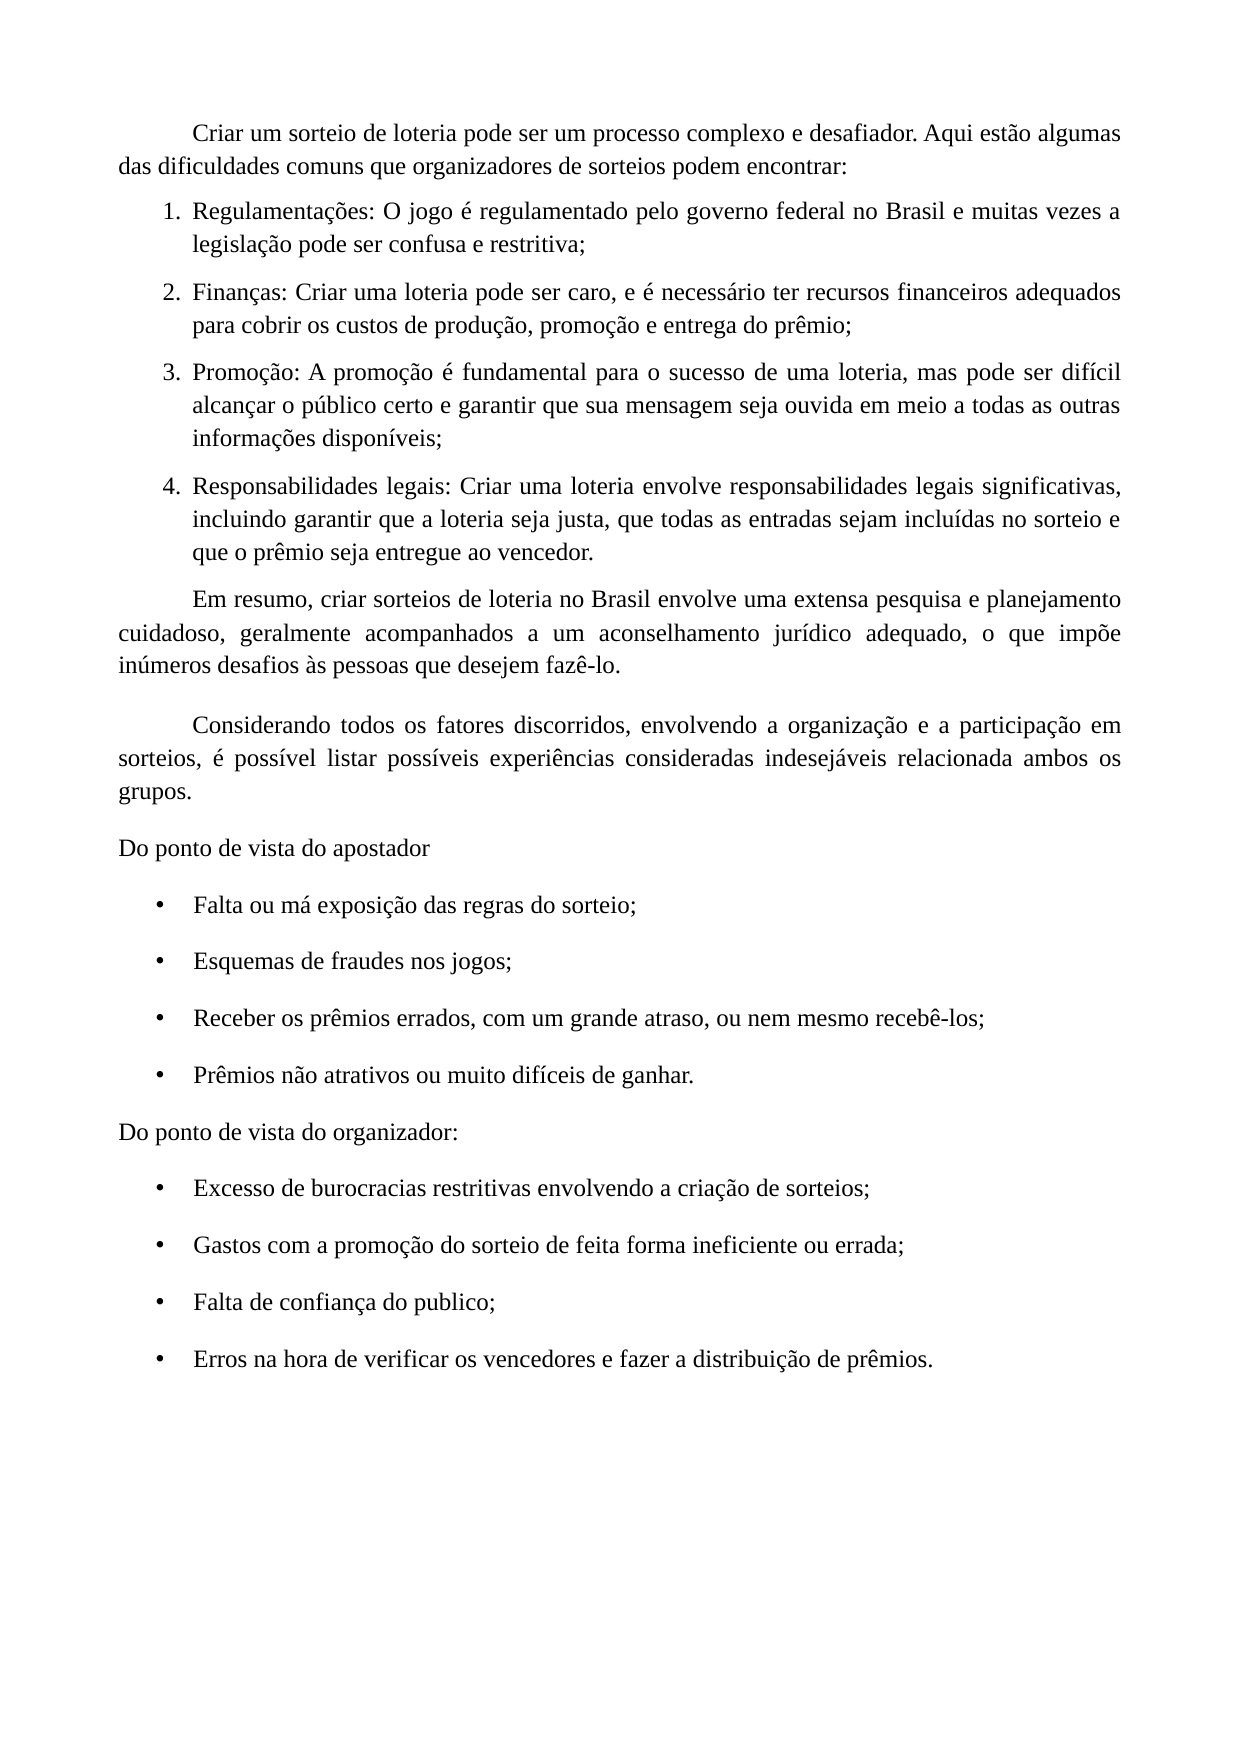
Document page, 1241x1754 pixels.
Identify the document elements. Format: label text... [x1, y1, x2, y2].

list Esquemas de fraudes nos jogos; [156, 946, 1122, 975]
list Promoção: A promoção é fundamental para o sucesso de uma loteria, mas pode ser difícil alcançar o público certo e garantir que sua mensagem seja ouvida em meio a todas as outras informações disponíveis; [162, 357, 1122, 452]
list Erros na hora de verificar os vencedores e fazer a distribuição de prêmios. [156, 1344, 1122, 1373]
text Do ponto de vista do apostador [118, 833, 1122, 862]
text Criar um sorteio de loteria pode ser um processo complexo e desafiador. Aqui estão algumas das dificuldades comuns que organizadores de sorteios podem encontrar: [118, 118, 1122, 180]
text Do ponto de vista do organizador: [118, 1117, 1122, 1146]
list Gastos com a promoção do sorteio de feita forma ineficiente ou errada; [156, 1230, 1122, 1259]
text Em resumo, criar sorteios de loteria no Brasil envolve uma extensa pesquisa e planejamento cuidadoso, geralmente acompanhados a um aconselhamento jurídico adequado, o que impõe inúmeros desafios às pessoas que desejem fazê-lo. [118, 584, 1122, 679]
list Prêmios não atrativos ou muito difíceis de ganhar. [156, 1060, 1122, 1089]
list Excesso de burocracias restritivas envolvendo a criação de sorteios; [156, 1173, 1122, 1202]
list Finanças: Criar uma loteria pode ser caro, e é necessário ter recursos financeiros adequados para cobrir os custos de produção, promoção e entrega do prêmio; [162, 277, 1122, 338]
list Falta de confiança do publico; [156, 1287, 1122, 1316]
list Receber os prêmios errados, com um grande atraso, ou nem mesmo recebê-los; [156, 1003, 1122, 1032]
list Falta ou má exposição das regras do sorteio; [156, 890, 1122, 918]
text Considerando todos os fatores discorridos, envolvendo a organização e a participação em sorteios, é possível listar possíveis experiências consideradas indesejáveis relacionada ambos os grupos. [118, 710, 1122, 805]
list Responsabilidades legais: Criar uma loteria envolve responsabilidades legais significativas, incluindo garantir que a loteria seja justa, que todas as entradas sejam incluídas no sorteio e que o prêmio seja entregue ao vencedor. [162, 471, 1122, 566]
list Regulamentações: O jogo é regulamentado pelo governo federal no Brasil e muitas vezes a legislação pode ser confusa e restritiva; [162, 196, 1122, 258]
